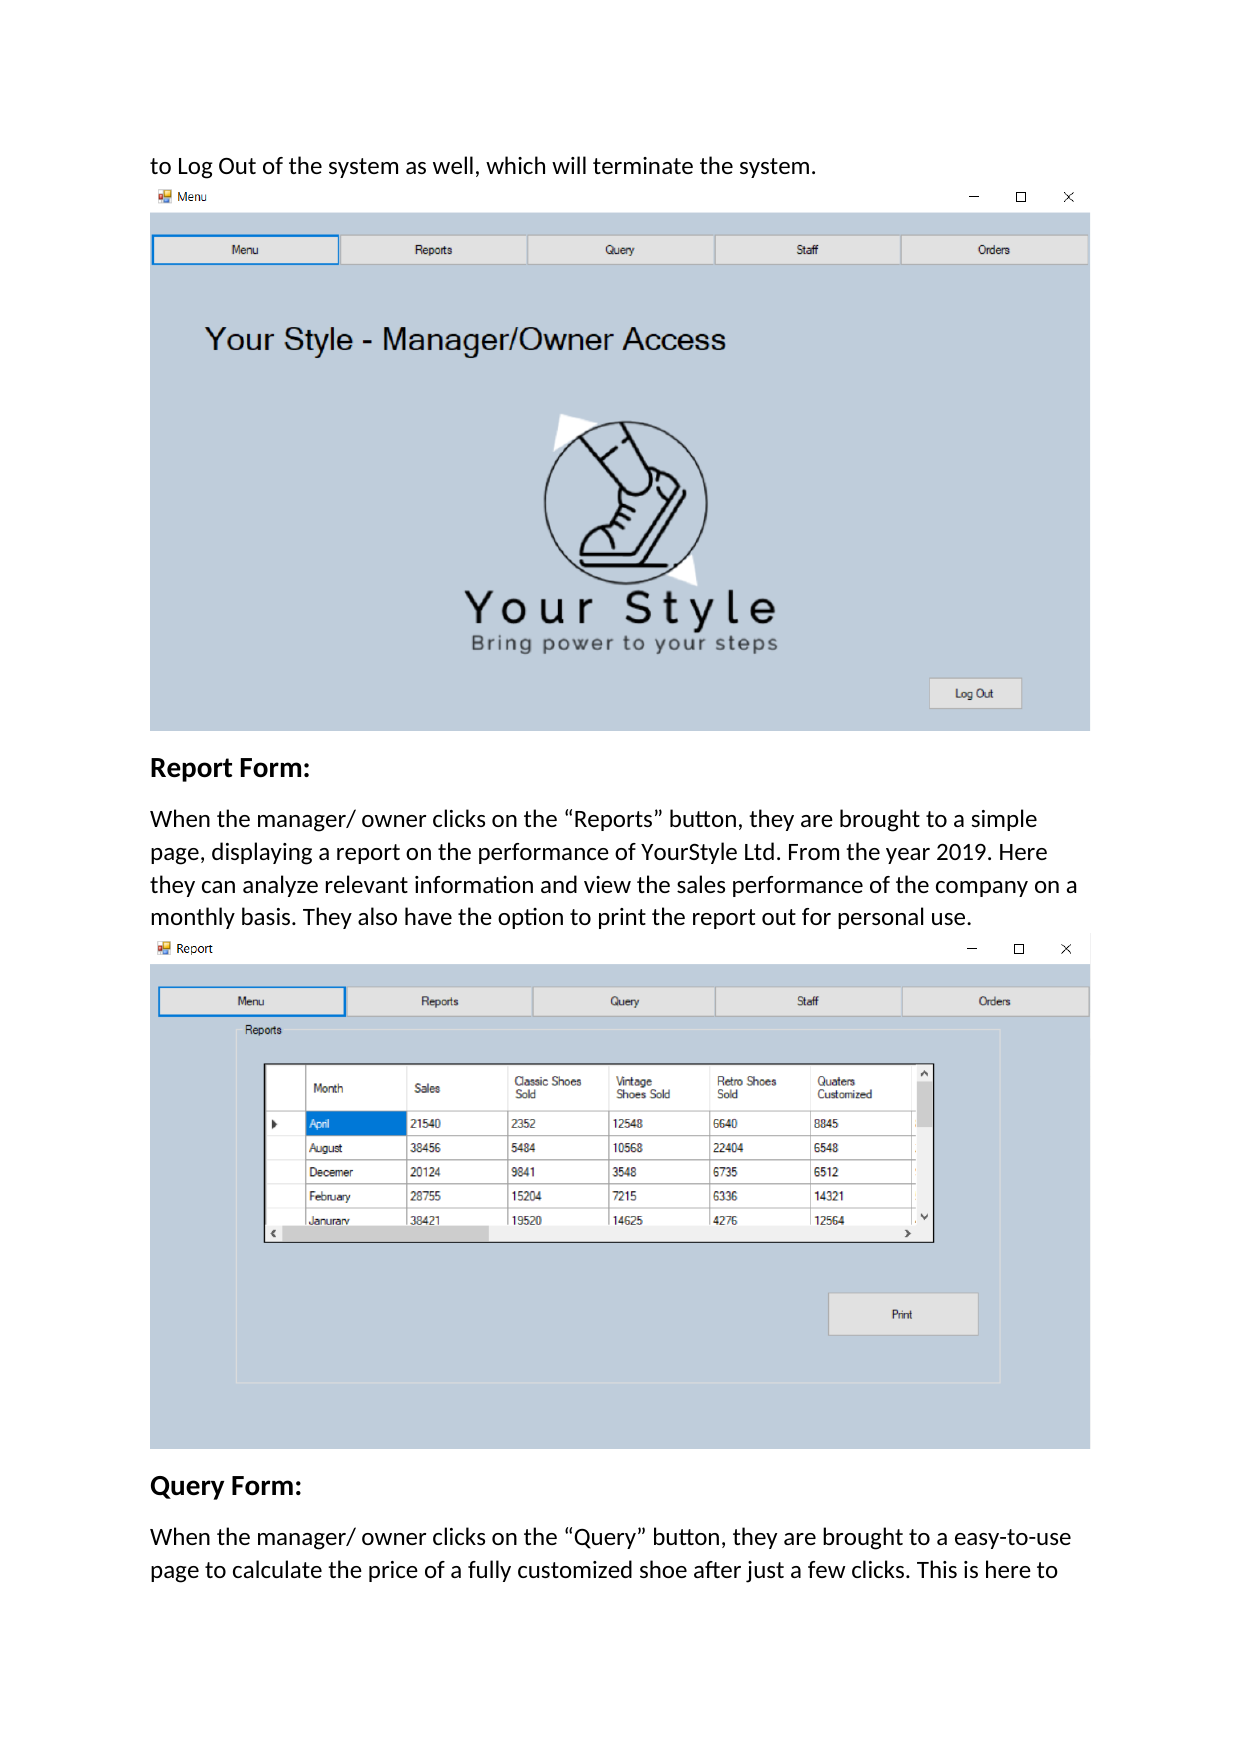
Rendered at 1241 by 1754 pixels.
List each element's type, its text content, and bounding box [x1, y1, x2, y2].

text When the manager/ owner clicks on the “Reports” button, they are brought to a simple page, displaying a report on the performance of YourStyle Ltd. From the year 2019. Here they can analyze relevant information and view the sales performance of the company on a monthly basis. They also have the option to print the report out for personal use. [150, 803, 1090, 933]
text Report Form: [150, 749, 1090, 784]
text to Log Out of the system as well, which will terminate the system. [150, 150, 1090, 182]
text Query Form: [150, 1467, 1090, 1502]
text When the manager/ owner clicks on the “Query” button, they are brought to a easy-to-use page to calculate the price of a fully customized shoe after just a few clicks. This is here to [150, 1522, 1090, 1585]
